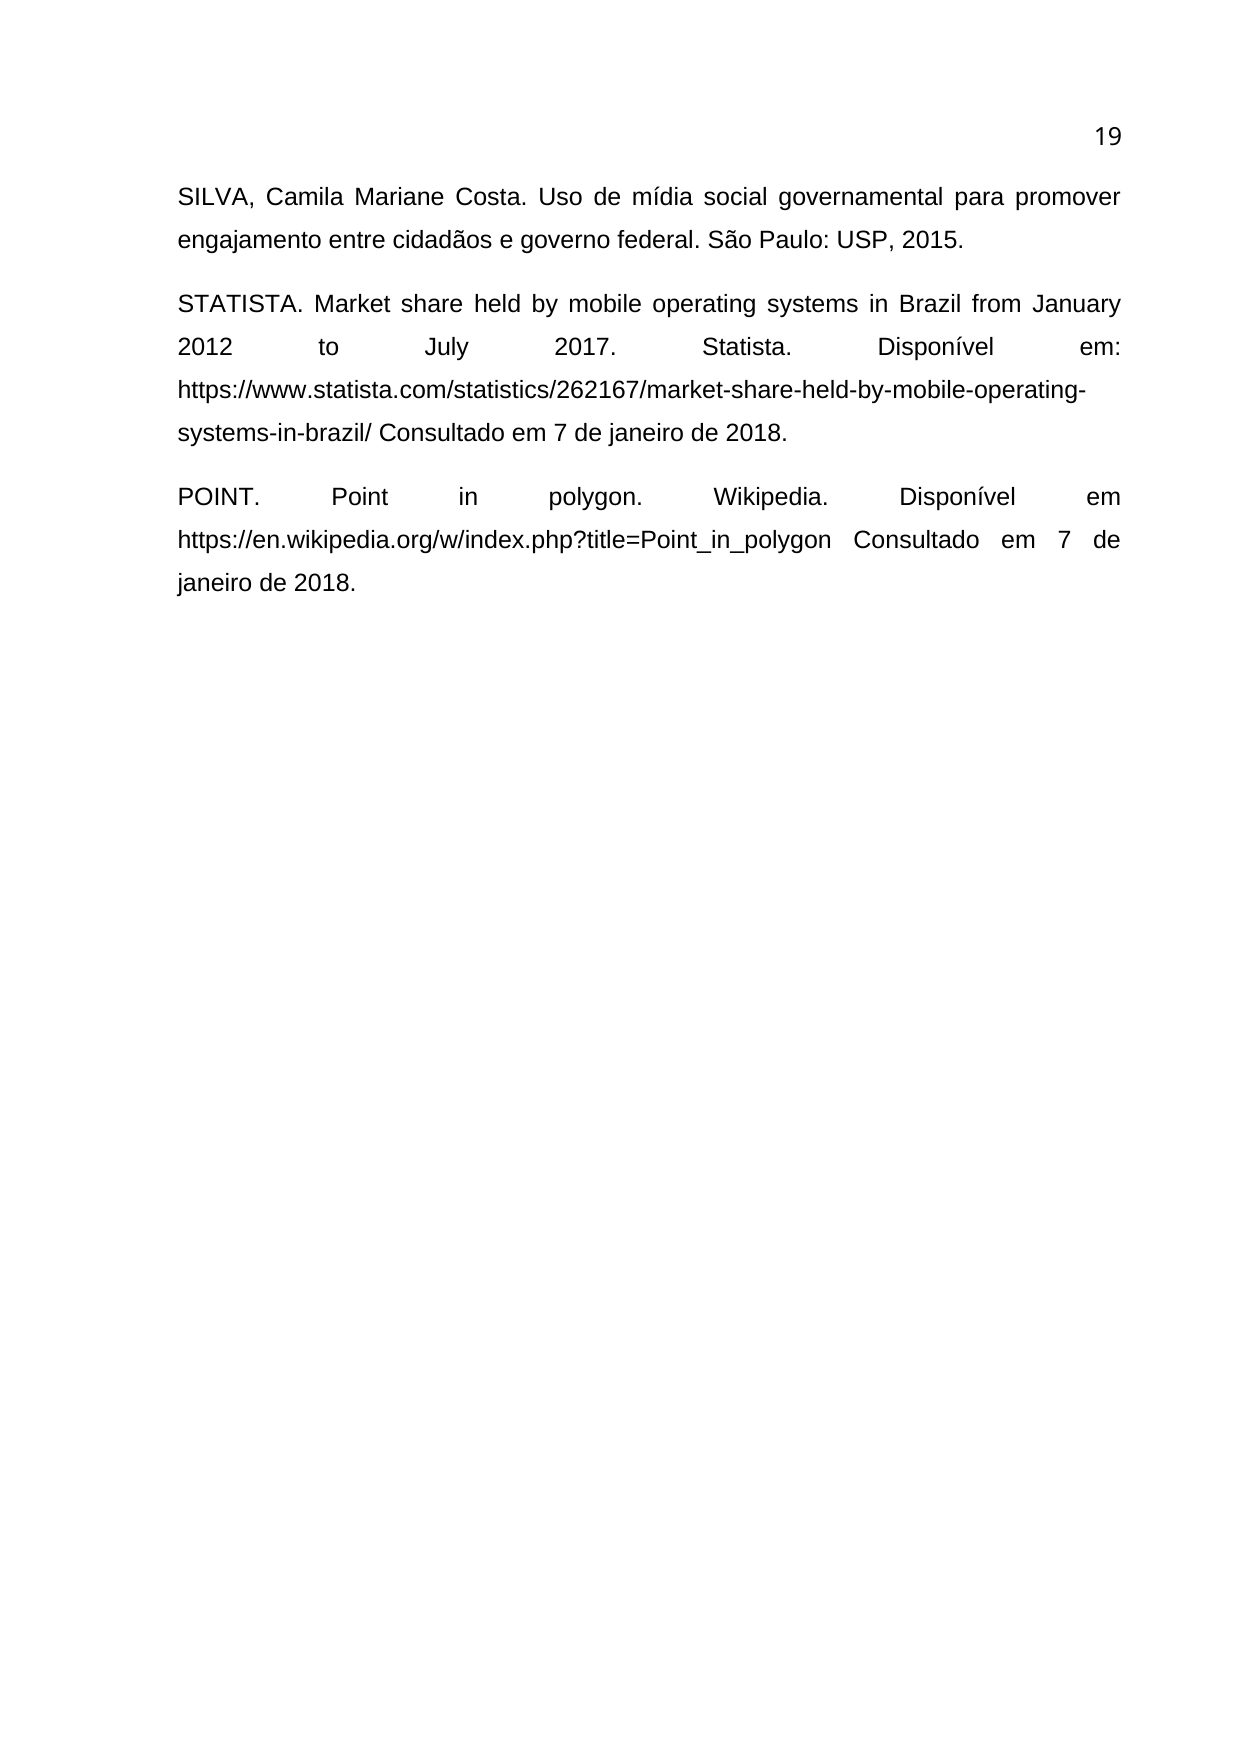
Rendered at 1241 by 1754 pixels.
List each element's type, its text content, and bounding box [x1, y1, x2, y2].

text POINT. Point in polygon. Wikipedia. Disponível em https://en.wikipedia.org/w/index.php?title=Point_in_polygon Consultado em 7 de janeiro de 2018. [177, 482, 1122, 597]
text SILVA, Camila Mariane Costa. Uso de mídia social governamental para promover engajamento entre cidadãos e governo federal. São Paulo: USP, 2015. [177, 182, 1122, 253]
text STATISTA. Market share held by mobile operating systems in Brazil from January 2012 to July 2017. Statista. Disponível em: https://www.statista.com/statistics/262167/market-share-held-by-mobile-operating-systems-in-brazil/ Consultado em 7 de janeiro de 2018. [177, 289, 1122, 447]
